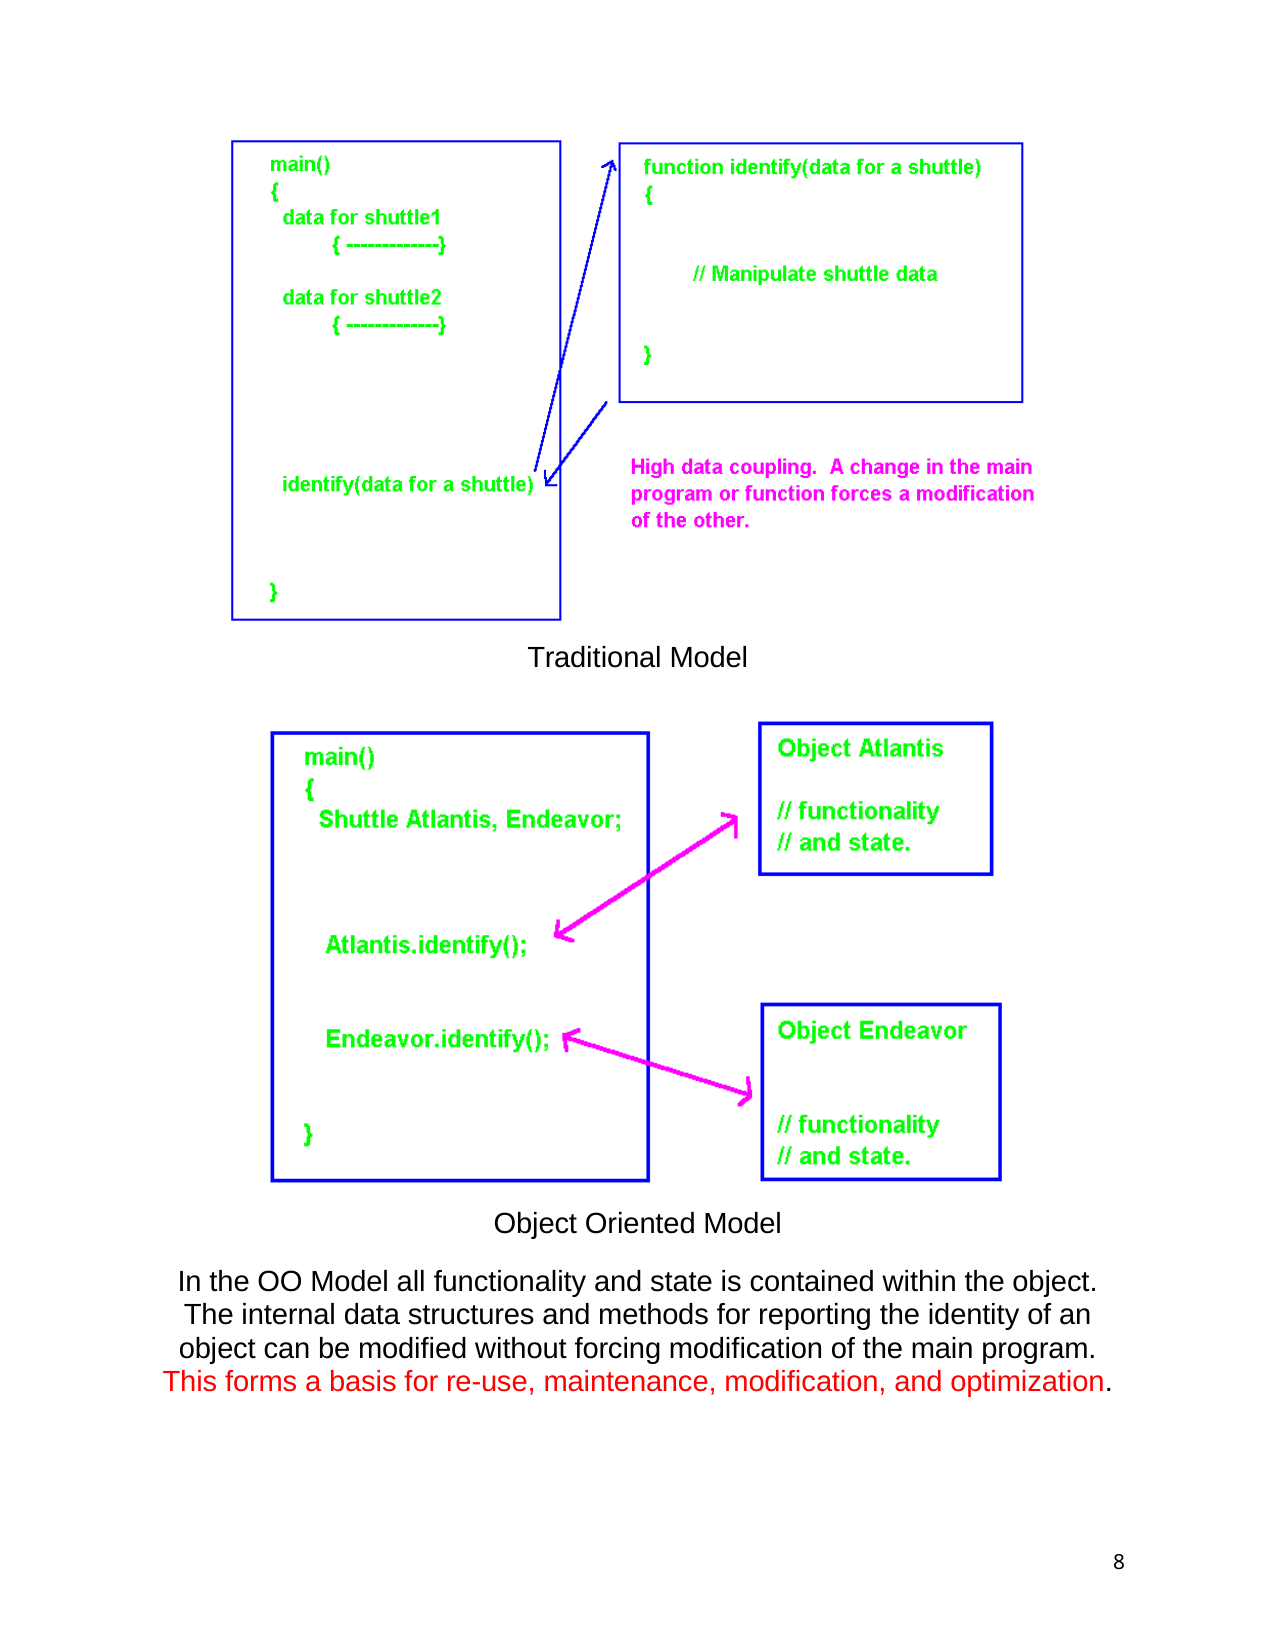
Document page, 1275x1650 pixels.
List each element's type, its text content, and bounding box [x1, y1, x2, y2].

text Object Oriented Model [150, 1206, 1125, 1239]
text In the OO Model all functionality and state is contained within the object. The internal data structures and methods for reporting the identity of an object can be modified without forcing modification of the main program. This forms a basis for re-use, maintenance, modification, and optimization. [150, 1263, 1125, 1398]
text Traditional Model [150, 639, 1125, 673]
